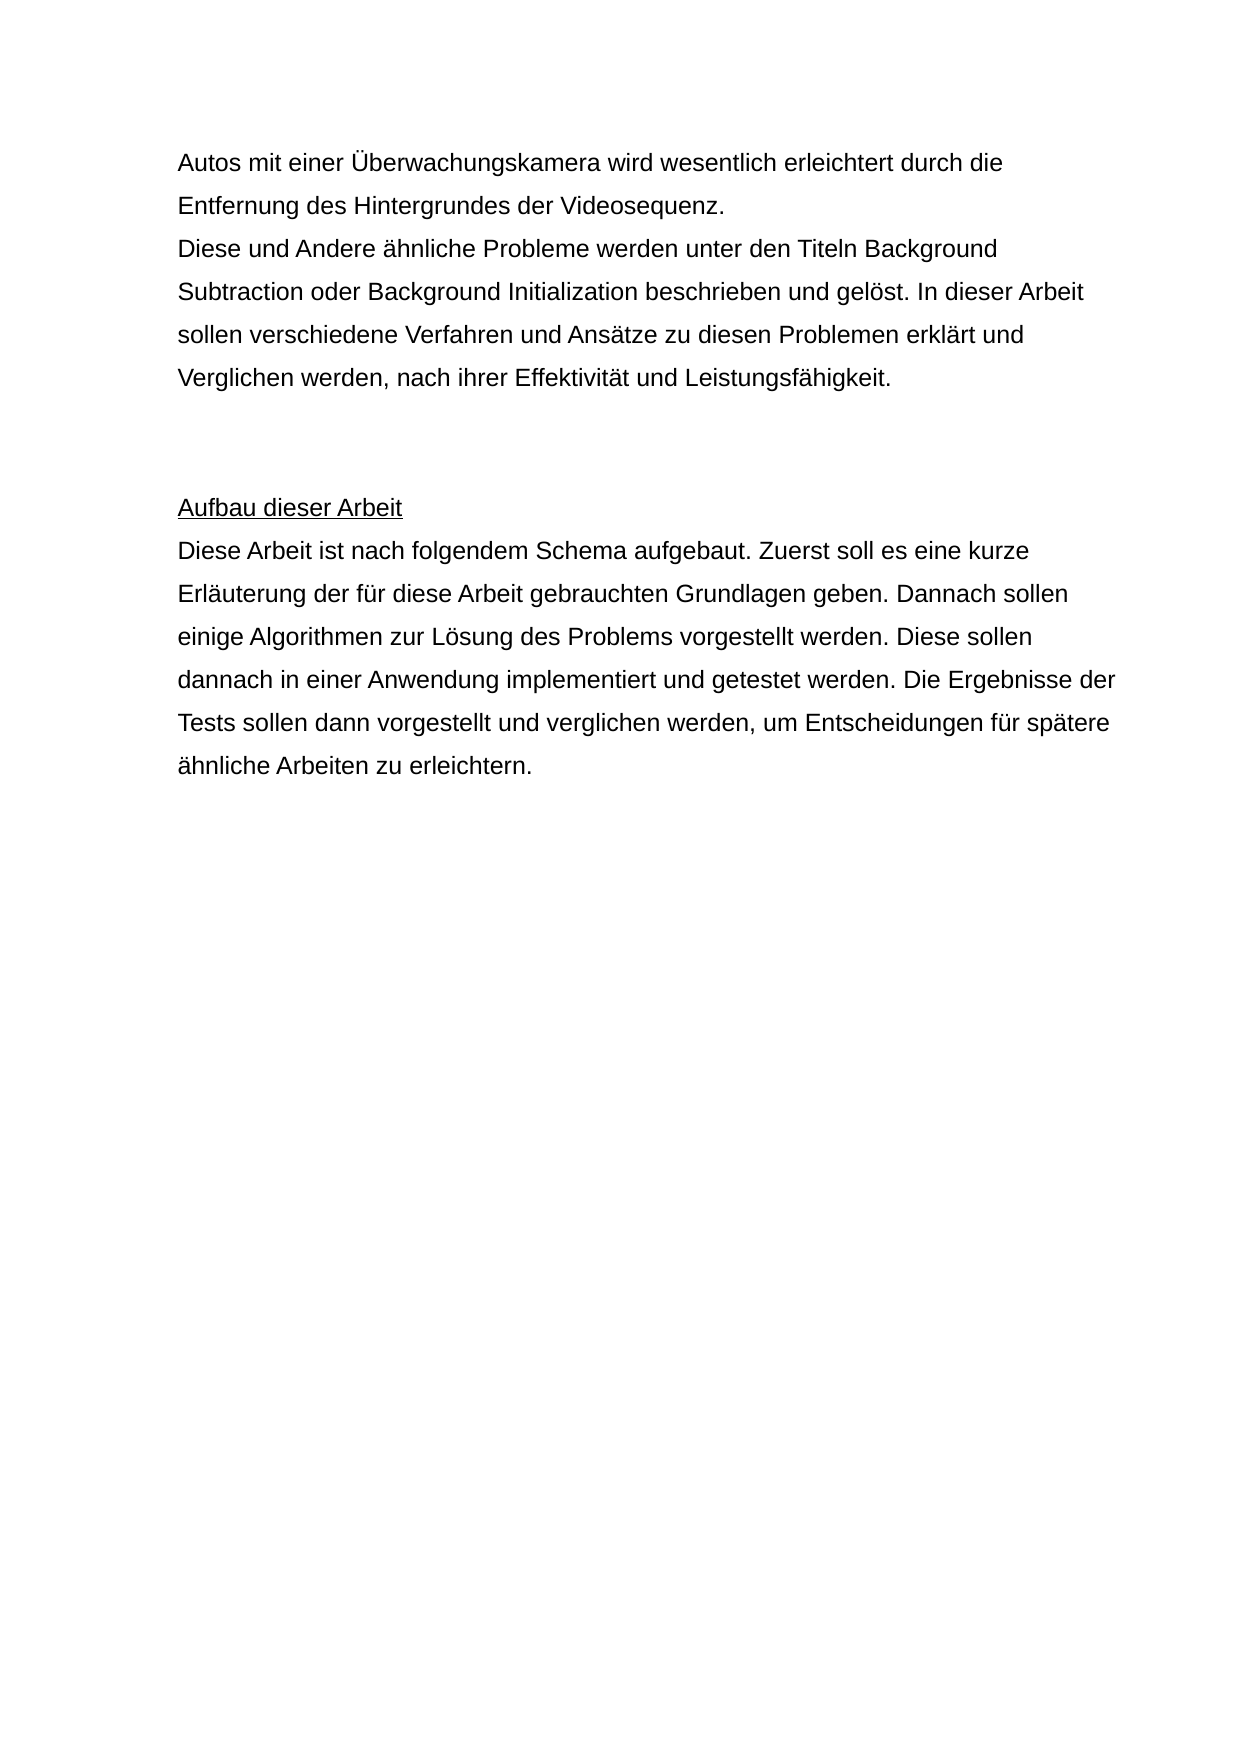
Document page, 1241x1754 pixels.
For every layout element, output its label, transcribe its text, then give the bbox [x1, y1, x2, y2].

text Aufbau dieser Arbeit [177, 493, 1122, 521]
text Diese und Andere ähnliche Probleme werden unter den Titeln Background Subtraction oder Background Initialization beschrieben und gelöst. In dieser Arbeit sollen verschiedene Verfahren und Ansätze zu diesen Problemen erklärt und Verglichen werden, nach ihrer Effektivität und Leistungsfähigkeit. [177, 234, 1122, 392]
text Autos mit einer Überwachungskamera wird wesentlich erleichtert durch die Entfernung des Hintergrundes der Videosequenz. [177, 148, 1122, 219]
text Diese Arbeit ist nach folgendem Schema aufgebaut. Zuerst soll es eine kurze Erläuterung der für diese Arbeit gebrauchten Grundlagen geben. Dannach sollen einige Algorithmen zur Lösung des Problems vorgestellt werden. Diese sollen dannach in einer Anwendung implementiert und getestet werden. Die Ergebnisse der Tests sollen dann vorgestellt und verglichen werden, um Entscheidungen für spätere ähnliche Arbeiten zu erleichtern. [177, 536, 1122, 780]
